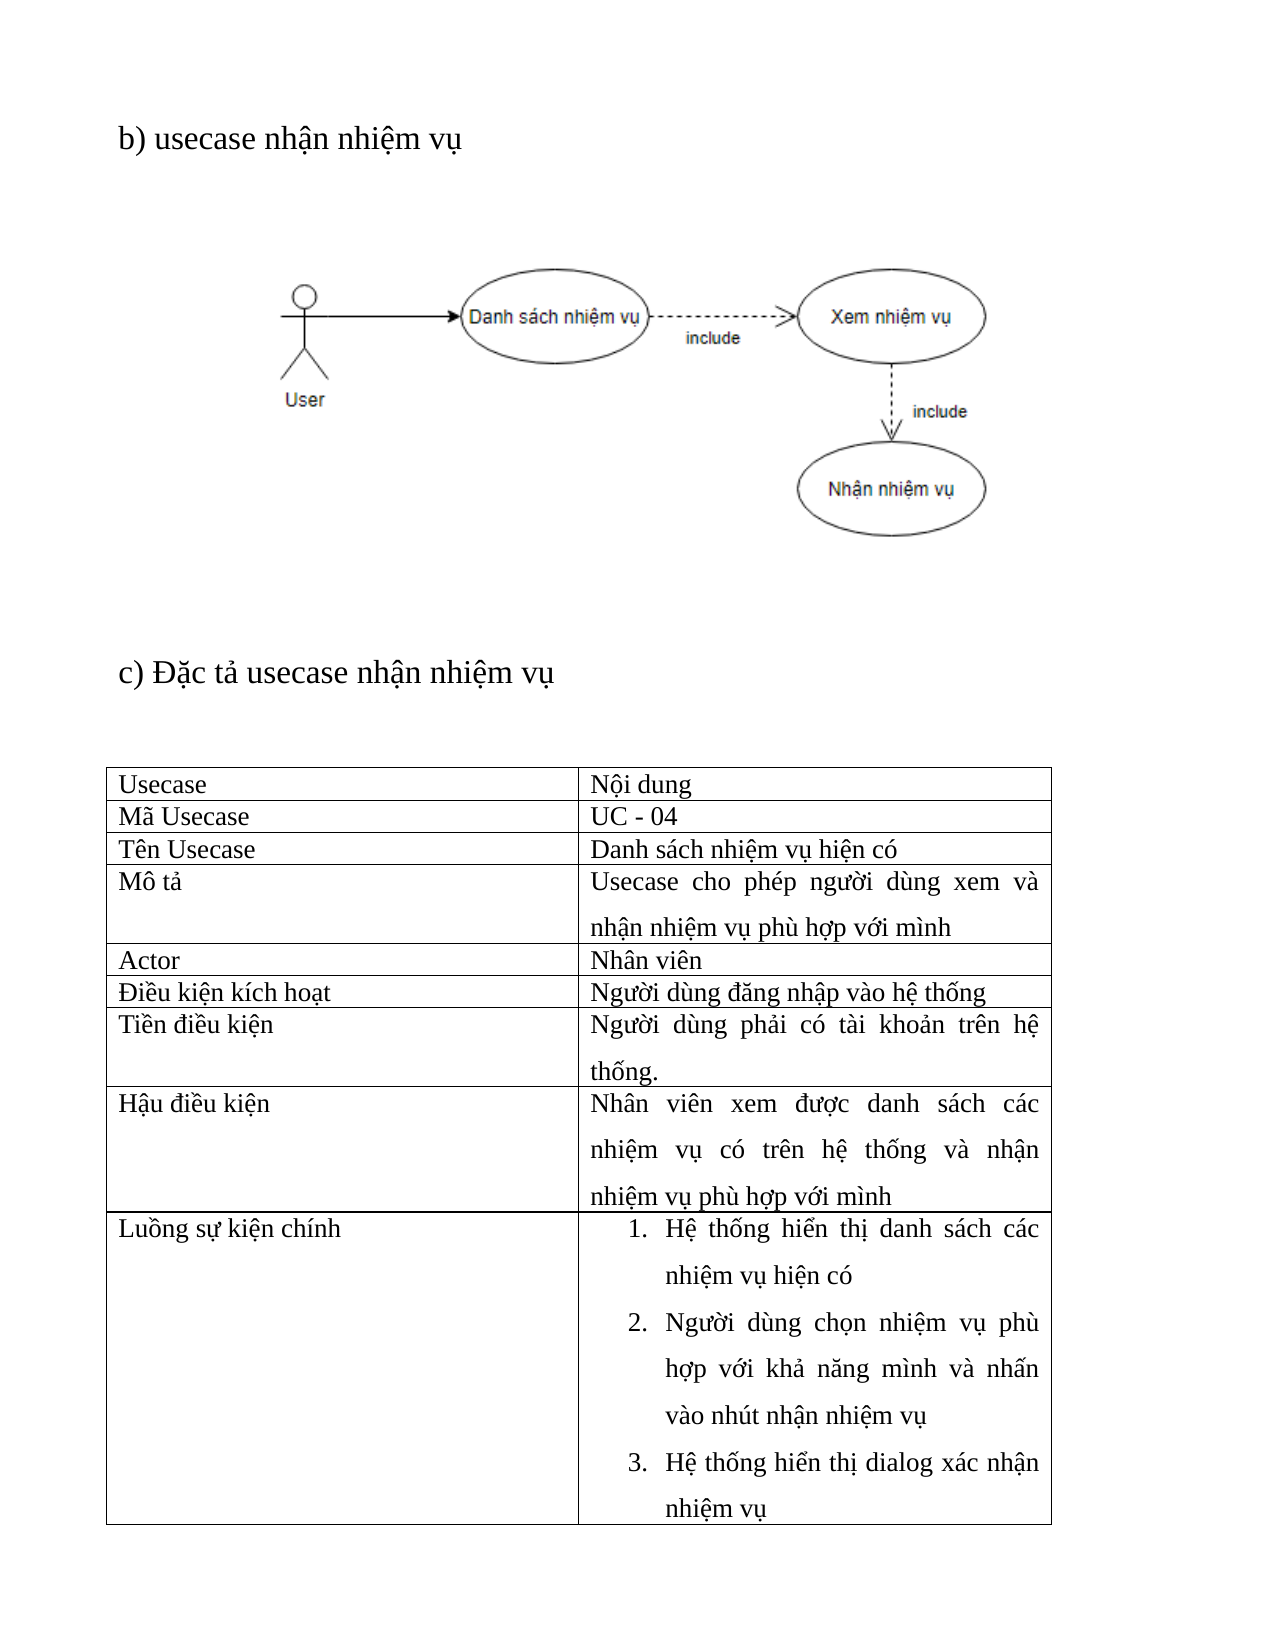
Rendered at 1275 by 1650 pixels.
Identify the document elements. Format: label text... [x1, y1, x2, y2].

table_cell Người dùng đăng nhập vào hệ thống [579, 976, 1051, 1007]
table_cell UC - 04 [579, 801, 1051, 832]
table_cell Nhân viên [579, 944, 1051, 975]
table_cell Nhân viên xem được danh sách các nhiệm vụ có trên hệ thống và nhận nhiệm vụ phù hợp với mình [579, 1087, 1051, 1211]
table_cell Mô tả [107, 865, 578, 943]
table_header Usecase [107, 768, 578, 799]
table_cell Người dùng phải có tài khoản trên hệ thống. [579, 1008, 1051, 1086]
table_cell Điều kiện kích hoạt [107, 976, 578, 1007]
table_cell Usecase cho phép người dùng xem và nhận nhiệm vụ phù hợp với mình [579, 865, 1051, 943]
table_cell Tên Usecase [107, 833, 578, 864]
picture [161, 175, 1115, 576]
text c) Đặc tả usecase nhận nhiệm vụ [118, 652, 1157, 691]
table_cell Actor [107, 944, 578, 975]
table_cell Tiền điều kiện [107, 1008, 578, 1086]
table_cell Hệ thống hiển thị danh sách các nhiệm vụ hiện có Người dùng chọn nhiệm vụ phù hợp với khả năng mình và nhấn vào nhút nhận nhiệm vụ Hệ thống hiển thị dialog xác nhận nhiệm vụ Người dùng xác nhận bằng cách nhận nhiệm vù bằng cách nhấn vào nút xác nhận hoặc hủy bằng cách nhấn vào nút hủy Nhiệm vụ sẽ được lưu vào CSDL và hiển thị trên màn hình nhiệm vụ của bạn sau khi người dùng xác nhận nhận nhiệm vụ Đóng usecase [579, 1213, 1051, 1524]
text b) usecase nhận nhiệm vụ [118, 118, 1157, 156]
table_header Nội dung [579, 768, 1051, 799]
table_cell Danh sách nhiệm vụ hiện có [579, 833, 1051, 864]
table_cell Mã Usecase [107, 801, 578, 832]
table_cell Hậu điều kiện [107, 1087, 578, 1211]
table_cell Luồng sự kiện chính [107, 1213, 578, 1524]
